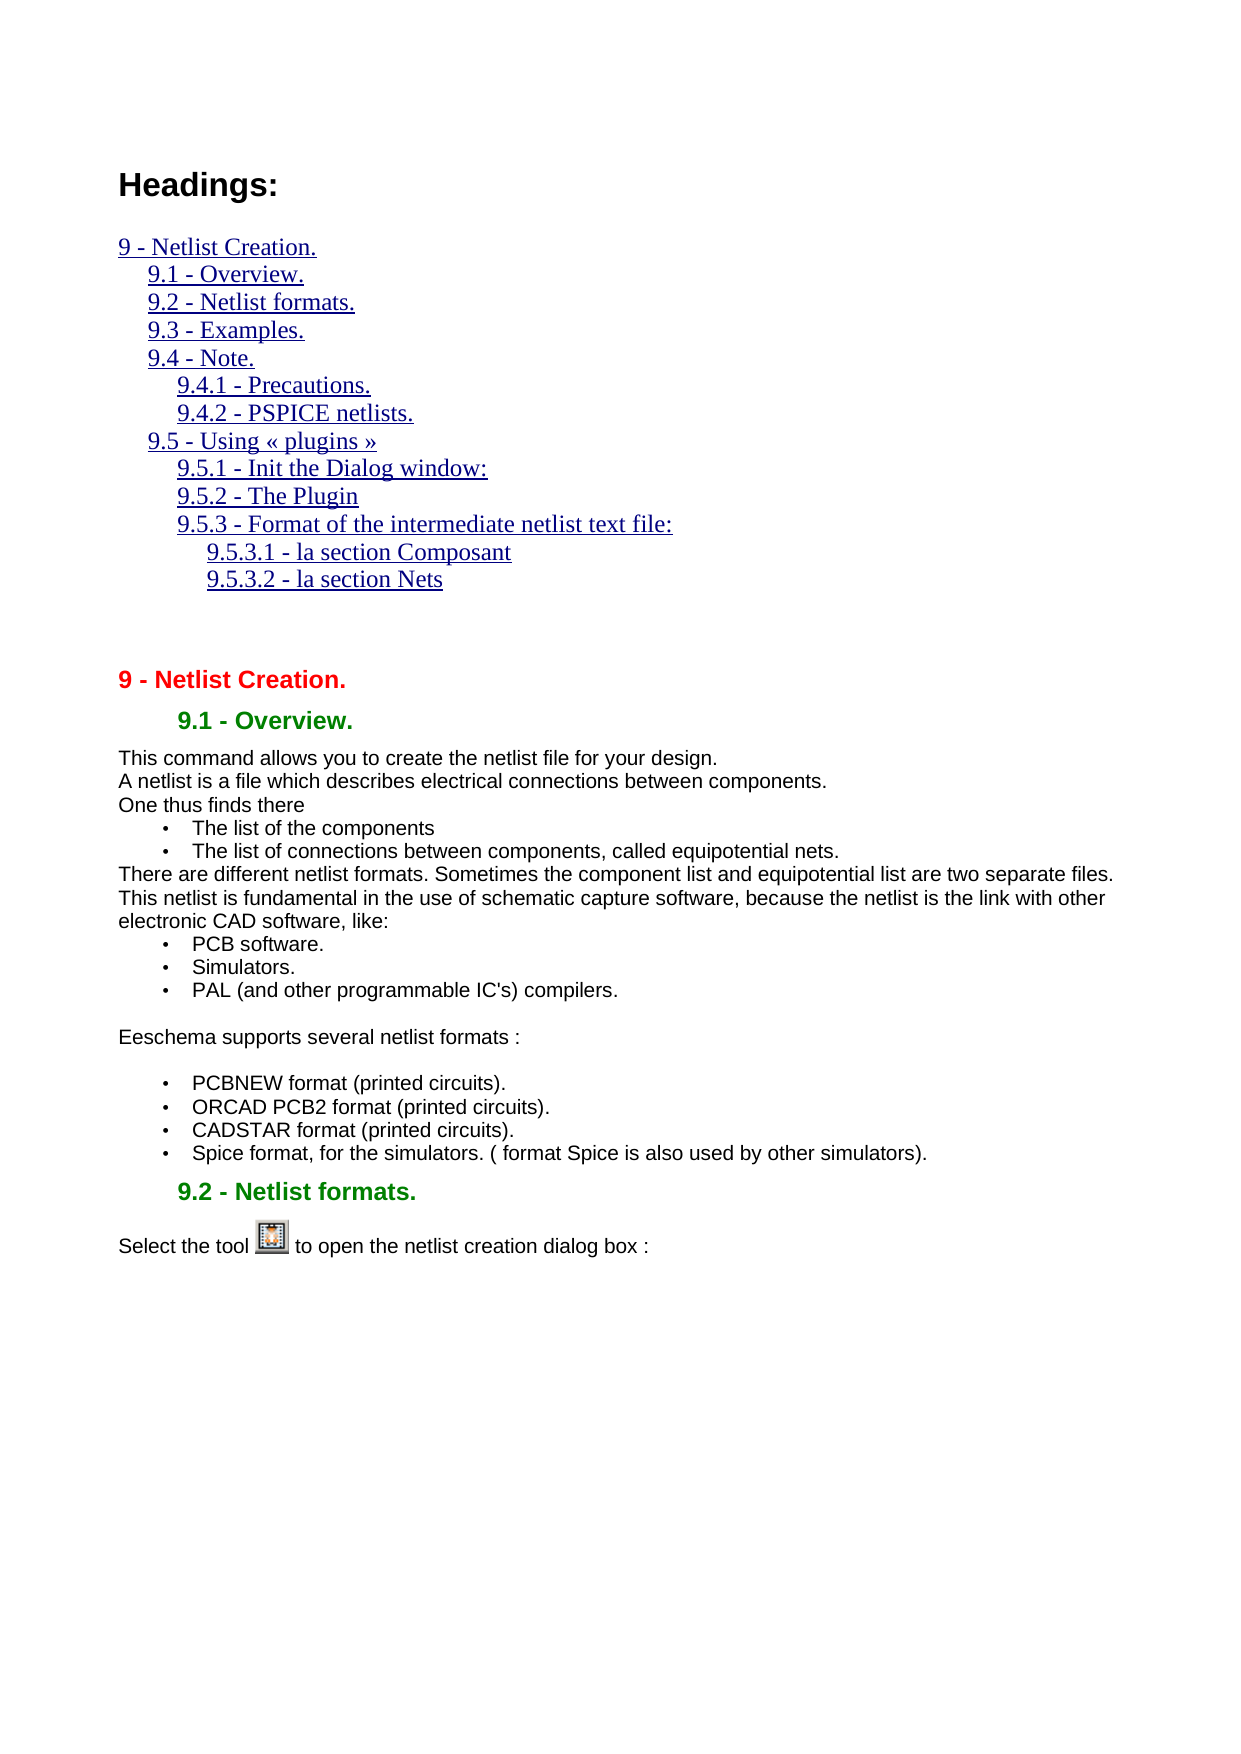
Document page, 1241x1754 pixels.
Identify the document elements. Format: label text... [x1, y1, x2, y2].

text 9.5.2 - The Plugin [177, 482, 1122, 510]
text 9.5.1 - Init the Dialog window: [177, 454, 1122, 482]
text 9.4.2 - PSPICE netlists. [177, 399, 1122, 427]
text 9.5.3.2 - la section Nets [207, 565, 1122, 593]
text This netlist is fundamental in the use of schematic capture software, because the netlist is the link with other electronic CAD software, like: [118, 886, 1122, 933]
text 9.5 - Using « plugins » [148, 427, 1122, 454]
text One thus finds there [118, 793, 1122, 817]
text This command allows you to create the netlist file for your design. [118, 747, 1122, 770]
subtitle Headings: [118, 166, 1122, 203]
list The list of connections between components, called equipotential nets. [162, 840, 1122, 863]
text 9 - Netlist Creation. [118, 233, 1122, 261]
text Eeschema supports several netlist formats : [118, 1026, 1122, 1049]
list PAL (and other programmable IC's) compilers. [162, 979, 1122, 1002]
subtitle Netlist Creation. [118, 666, 1122, 694]
text 9.4 - Note. [148, 344, 1122, 371]
picture [255, 1217, 289, 1254]
text 9.2 - Netlist formats. [148, 288, 1122, 316]
list Simulators. [162, 956, 1122, 979]
text There are different netlist formats. Sometimes the component list and equipotential list are two separate files. [118, 863, 1122, 886]
list PCBNEW format (printed circuits). [162, 1072, 1122, 1095]
list The list of the components [162, 817, 1122, 840]
text Select the tool to open the netlist creation dialog box : [118, 1218, 1122, 1258]
text 9.1 - Overview. [148, 261, 1122, 288]
subtitle Netlist formats. [103, 1177, 1122, 1205]
list ORCAD PCB2 format (printed circuits). [162, 1095, 1122, 1118]
text 9.4.1 - Precautions. [177, 371, 1122, 399]
text A netlist is a file which describes electrical connections between components. [118, 770, 1122, 793]
text 9.3 - Examples. [148, 316, 1122, 344]
text 9.5.3 - Format of the intermediate netlist text file: [177, 510, 1122, 538]
list CADSTAR format (printed circuits). [162, 1118, 1122, 1142]
text 9.5.3.1 - la section Composant [207, 538, 1122, 565]
list PCB software. [162, 933, 1122, 956]
list Spice format, for the simulators. ( format Spice is also used by other simulators). [162, 1142, 1122, 1165]
subtitle Overview. [103, 706, 1122, 734]
